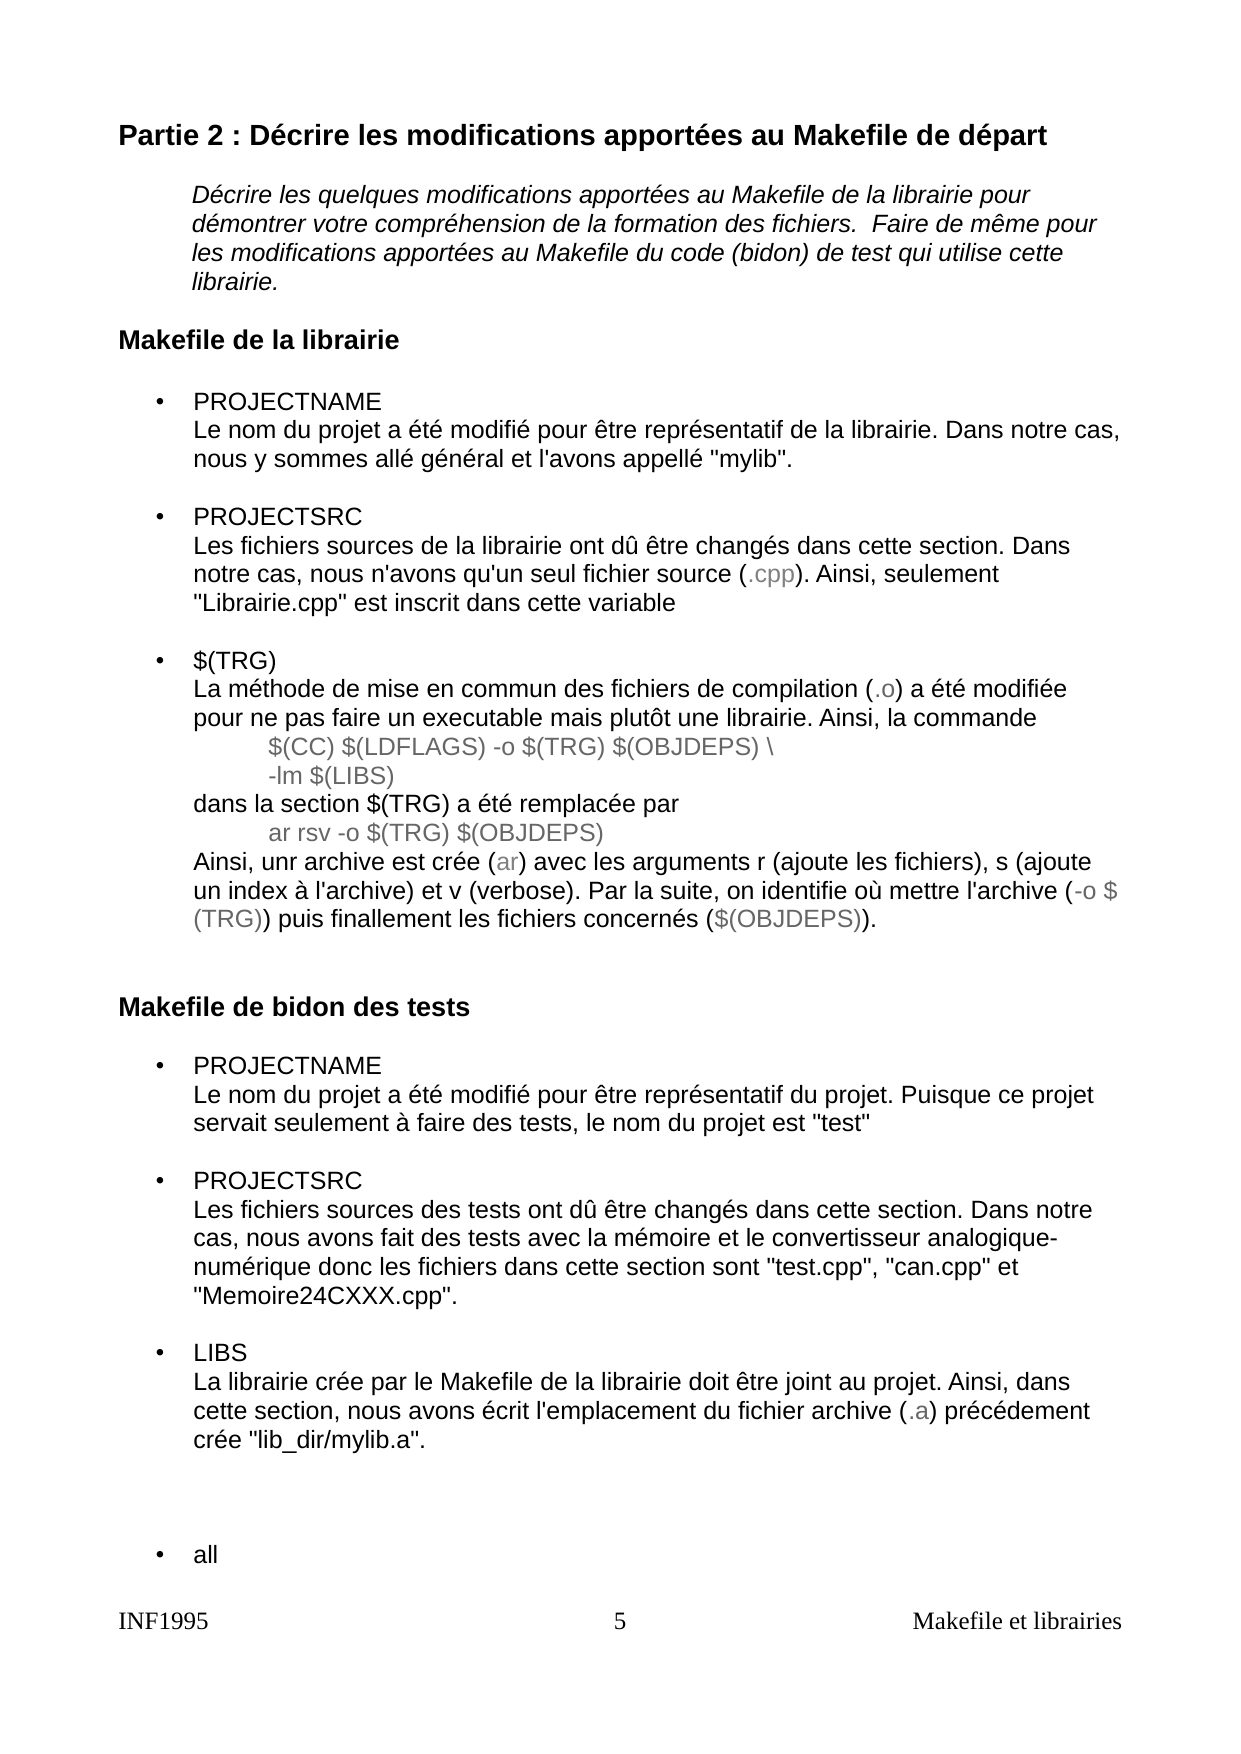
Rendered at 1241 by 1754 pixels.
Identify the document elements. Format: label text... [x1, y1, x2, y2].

list ar rsv -o $(TRG) $(OBJDEPS) [231, 818, 1122, 847]
text Makefile de bidon des tests [118, 991, 1122, 1022]
list La librairie crée par le Makefile de la librairie doit être joint au projet. Ainsi, dans cette section, nous avons écrit l'emplacement du fichier archive (.a) précédement crée "lib_dir/mylib.a". [156, 1367, 1122, 1453]
list PROJECTSRC Les fichiers sources de la librairie ont dû être changés dans cette section. Dans notre cas, nous n'avons qu'un seul fichier source (.cpp). Ainsi, seulement "Librairie.cpp" est inscrit dans cette variable [156, 502, 1122, 617]
list PROJECTSRC Les fichiers sources des tests ont dû être changés dans cette section. Dans notre cas, nous avons fait des tests avec la mémoire et le convertisseur analogique-numérique donc les fichiers dans cette section sont "test.cpp", "can.cpp" et "Memoire24CXXX.cpp". [156, 1166, 1122, 1310]
text Partie 2 : Décrire les modifications apportées au Makefile de départ [118, 118, 1122, 152]
list PROJECTNAME Le nom du projet a été modifié pour être représentatif du projet. Puisque ce projet servait seulement à faire des tests, le nom du projet est "test" [156, 1051, 1122, 1137]
list all [156, 1540, 1122, 1569]
list LIBS [156, 1338, 1122, 1367]
text Makefile de la librairie [118, 324, 1122, 355]
list PROJECTNAME Le nom du projet a été modifié pour être représentatif de la librairie. Dans notre cas, nous y sommes allé général et l'avons appellé "mylib". [156, 387, 1122, 473]
list $(CC) $(LDFLAGS) -o $(TRG) $(OBJDEPS) \ -lm $(LIBS) [231, 732, 1122, 789]
list $(TRG) [156, 646, 1122, 674]
list La méthode de mise en commun des fichiers de compilation (.o) a été modifiée pour ne pas faire un executable mais plutôt une librairie. Ainsi, la commande [156, 674, 1122, 732]
text Décrire les quelques modifications apportées au Makefile de la librairie pour démontrer votre compréhension de la formation des fichiers. Faire de même pour les modifications apportées au Makefile du code (bidon) de test qui utilise cette librairie. [192, 180, 1122, 295]
list Ainsi, unr archive est crée (ar) avec les arguments r (ajoute les fichiers), s (ajoute un index à l'archive) et v (verbose). Par la suite, on identifie où mettre l'archive (-o $(TRG)) puis finallement les fichiers concernés ($(OBJDEPS)). [156, 847, 1122, 933]
list dans la section $(TRG) a été remplacée par [156, 789, 1122, 818]
